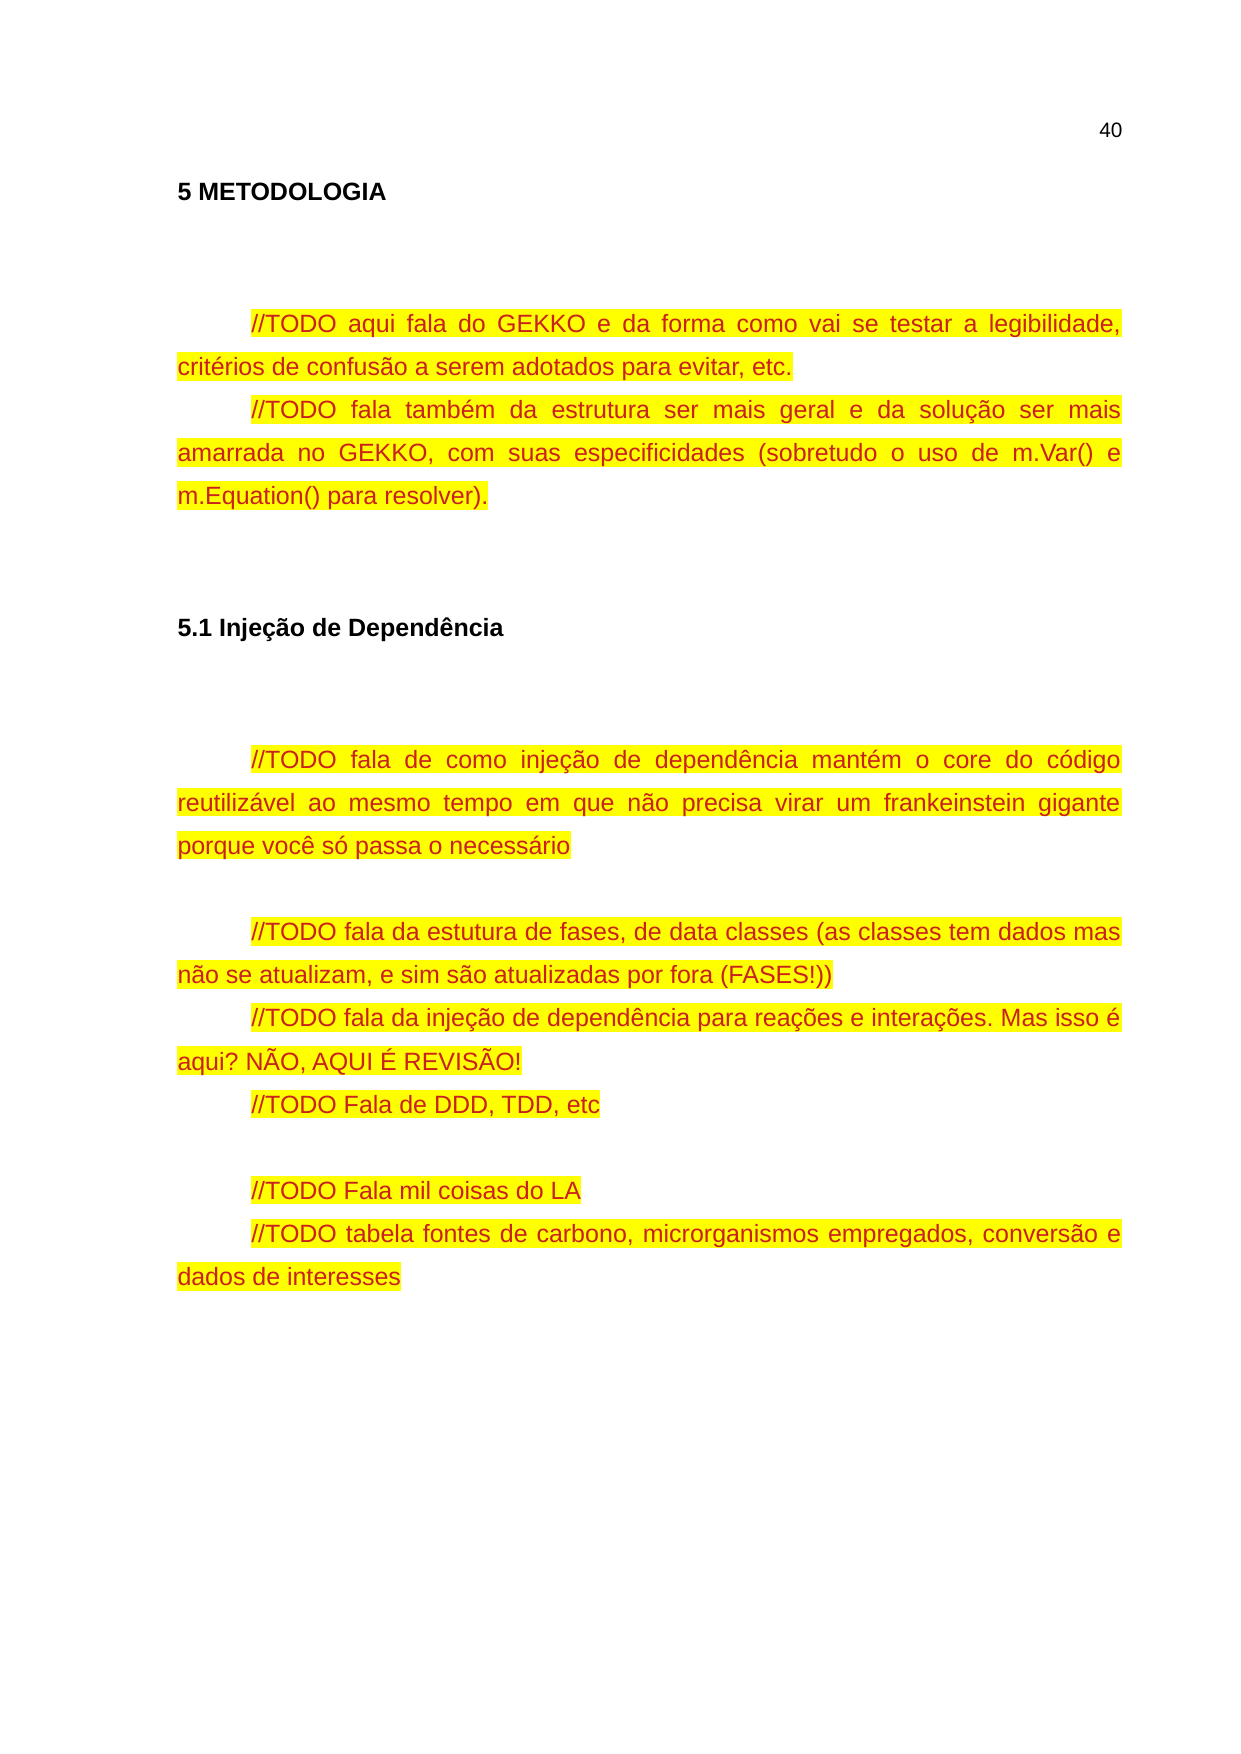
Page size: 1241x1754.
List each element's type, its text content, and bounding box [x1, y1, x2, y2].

subtitle Metodologia [177, 177, 1122, 206]
text //TODO tabela fontes de carbono, microrganismos empregados, conversão e dados de interesses [177, 1219, 1122, 1291]
text //TODO fala da estutura de fases, de data classes (as classes tem dados mas não se atualizam, e sim são atualizadas por fora (FASES!)) [177, 917, 1122, 989]
text //TODO Fala mil coisas do LA [177, 1176, 1122, 1204]
text //TODO fala da injeção de dependência para reações e interações. Mas isso é aqui? NÃO, AQUI É REVISÃO! [177, 1003, 1122, 1075]
text //TODO Fala de DDD, TDD, etc [177, 1089, 1122, 1118]
text //TODO fala de como injeção de dependência mantém o core do código reutilizável ao mesmo tempo em que não precisa virar um frankeinstein gigante porque você só passa o necessário [177, 744, 1122, 859]
text //TODO fala também da estrutura ser mais geral e da solução ser mais amarrada no GEKKO, com suas especificidades (sobretudo o uso de m.Var() e m.Equation() para resolver). [177, 395, 1122, 510]
text //TODO aqui fala do GEKKO e da forma como vai se testar a legibilidade, critérios de confusão a serem adotados para evitar, etc. [177, 309, 1122, 381]
subtitle Injeção de Dependência [177, 613, 1122, 642]
